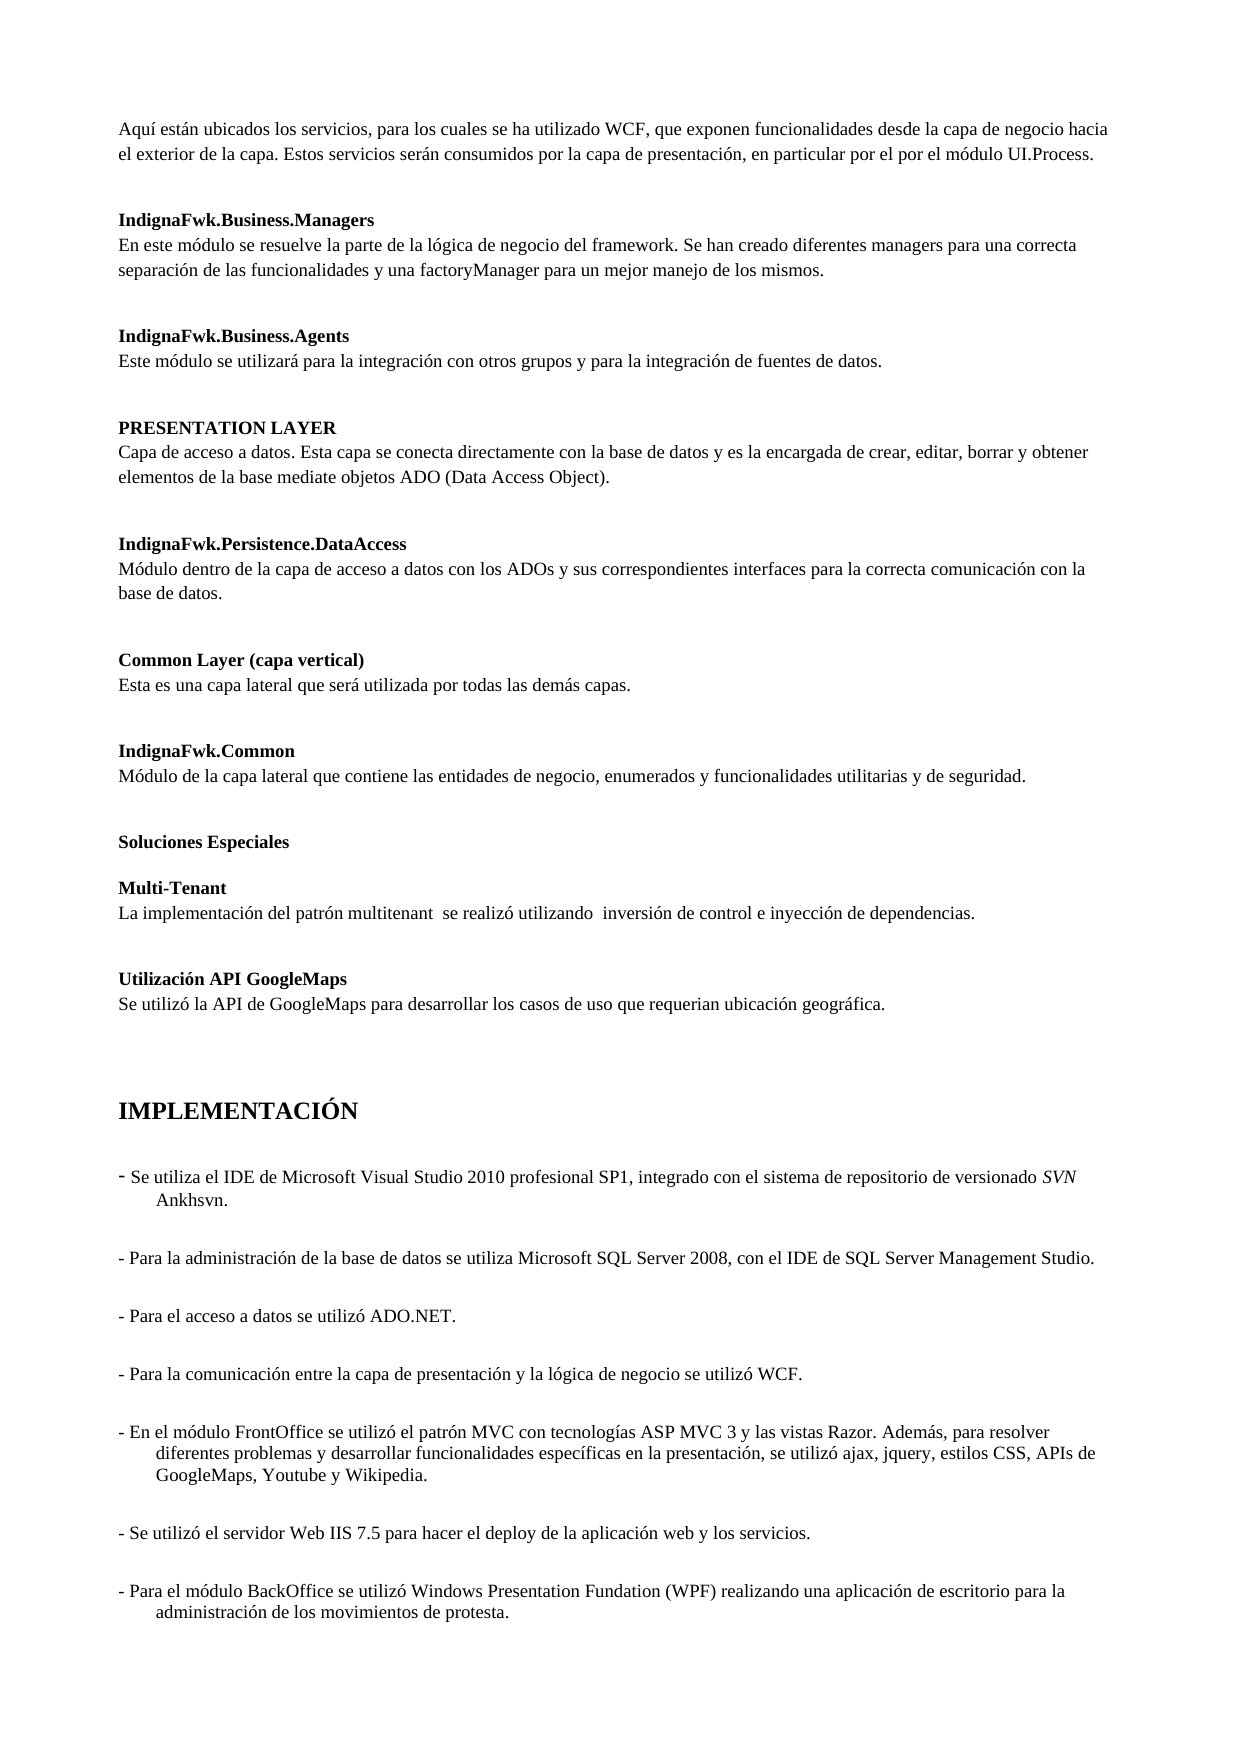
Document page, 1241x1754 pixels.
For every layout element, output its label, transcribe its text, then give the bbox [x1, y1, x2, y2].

text Módulo de la capa lateral que contiene las entidades de negocio, enumerados y funcionalidades utilitarias y de seguridad. [118, 765, 1122, 786]
text - Para la comunicación entre la capa de presentación y la lógica de negocio se utilizó WCF. [118, 1363, 1122, 1384]
text PRESENTATION LAYER [118, 417, 1122, 438]
text La implementación del patrón multitenant se realizó utilizando inversión de control e inyección de dependencias. [118, 902, 1122, 923]
text Esta es una capa lateral que será utilizada por todas las demás capas. [118, 673, 1122, 695]
text Multi-Tenant [118, 877, 1122, 898]
text - Para la administración de la base de datos se utiliza Microsoft SQL Server 2008, con el IDE de SQL Server Management Studio. [118, 1247, 1122, 1268]
text Módulo dentro de la capa de acceso a datos con los ADOs y sus correspondientes interfaces para la correcta comunicación con la base de datos. [118, 557, 1122, 604]
text Se utilizó la API de GoogleMaps para desarrollar los casos de uso que requerian ubicación geográfica. [118, 993, 1122, 1014]
text - Se utilizó el servidor Web IIS 7.5 para hacer el deploy de la aplicación web y los servicios. [118, 1522, 1122, 1543]
text Capa de acceso a datos. Esta capa se conecta directamente con la base de datos y es la encargada de crear, editar, borrar y obtener elementos de la base mediate objetos ADO (Data Access Object). [118, 441, 1122, 488]
text IMPLEMENTACIÓN [118, 1096, 1122, 1124]
text Este módulo se utilizará para la integración con otros grupos y para la integración de fuentes de datos. [118, 350, 1122, 372]
text - Para el acceso a datos se utilizó ADO.NET. [118, 1305, 1122, 1326]
text IndignaFwk.Common [118, 740, 1122, 762]
text - Para el módulo BackOffice se utilizó Windows Presentation Fundation (WPF) realizando una aplicación de escritorio para la administración de los movimientos de protesta. [118, 1579, 1122, 1623]
text IndignaFwk.Business.Managers [118, 209, 1122, 231]
text IndignaFwk.Persistence.DataAccess [118, 533, 1122, 554]
text - En el módulo FrontOffice se utilizó el patrón MVC con tecnologías ASP MVC 3 y las vistas Razor. Además, para resolver diferentes problemas y desarrollar funcionalidades específicas en la presentación, se utilizó ajax, jquery, estilos CSS, APIs de GoogleMaps, Youtube y Wikipedia. [118, 1421, 1122, 1485]
text - Se utiliza el IDE de Microsoft Visual Studio 2010 profesional SP1, integrado con el sistema de repositorio de versionado SVN Ankhsvn. [118, 1161, 1122, 1210]
text En este módulo se resuelve la parte de la lógica de negocio del framework. Se han creado diferentes managers para una correcta separación de las funcionalidades y una factoryManager para un mejor manejo de los mismos. [118, 234, 1122, 281]
text Utilización API GoogleMaps [118, 968, 1122, 990]
text Aquí están ubicados los servicios, para los cuales se ha utilizado WCF, que exponen funcionalidades desde la capa de negocio hacia el exterior de la capa. Estos servicios serán consumidos por la capa de presentación, en particular por el por el módulo UI.Process. [118, 118, 1122, 164]
text Common Layer (capa vertical) [118, 649, 1122, 670]
text IndignaFwk.Business.Agents [118, 325, 1122, 347]
text Soluciones Especiales [118, 831, 1122, 853]
